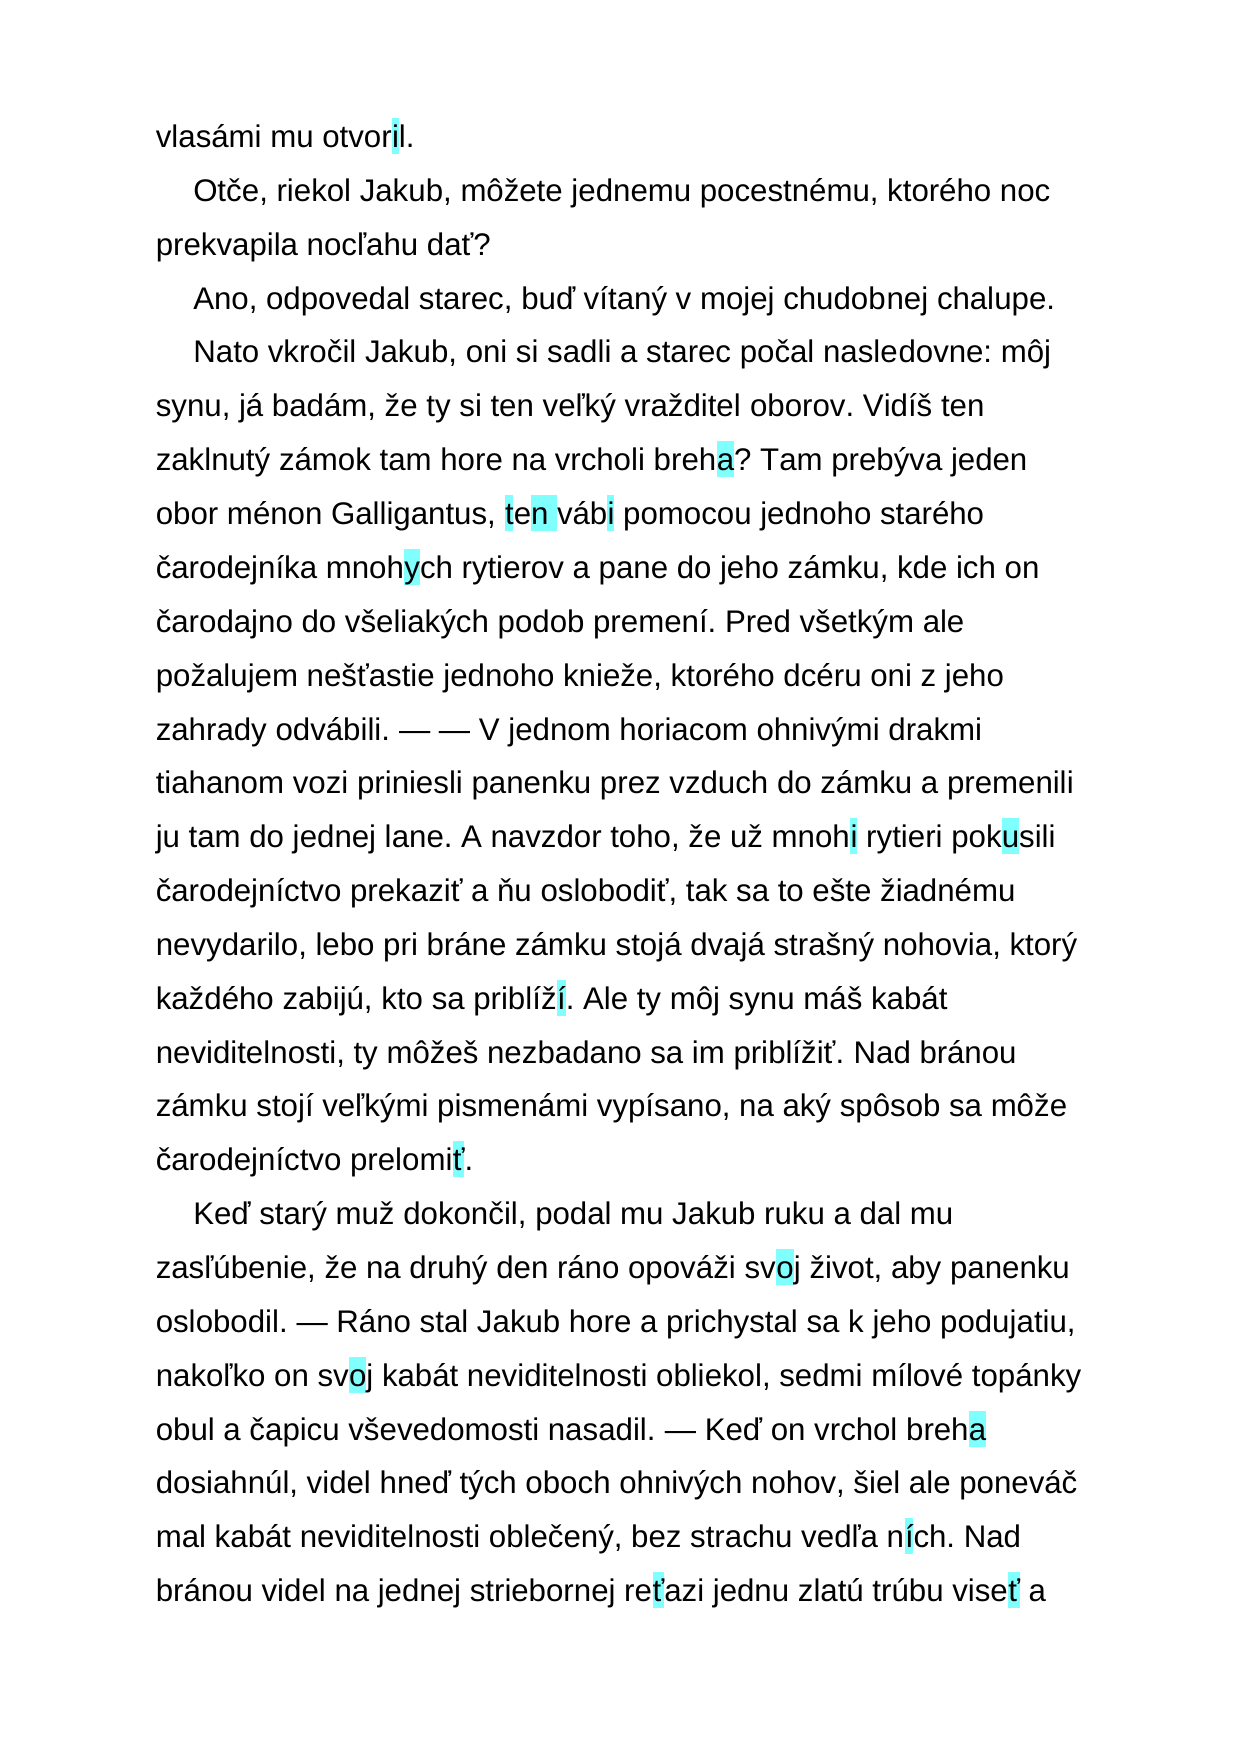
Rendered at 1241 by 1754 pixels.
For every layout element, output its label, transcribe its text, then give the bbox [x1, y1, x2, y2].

text Ano, odpovedal starec, buď vítaný v mojej chudob­nej chalupe. [156, 280, 1084, 316]
text Nato vkročil Jakub, oni si sadli a starec počal nasle­dovne: môj synu, já badám, že ty si ten veľký vražditel oborov. Vidíš ten zaklnutý zámok tam hore na vrcholi breha? Tam prebýva jeden obor ménon Galligantus, ten vábi pomocou jednoho starého čarodejníka mnohych ry­tierov a pane do jeho zámku, kde ich on čarodajno do všeliakých podob premení. Pred všetkým ale požalujem nešťastie jednoho knieže, ktorého dcéru oni z jeho zahrady odvábili. — — V jednom horiacom ohnivými drakmi tiahanom vozi priniesli panenku prez vzduch do zámku a premenili ju tam do jednej lane. A navzdor toho, že už mnohi rytieri pokusili čarodejníctvo prekaziť a ňu oslobodiť, tak sa to ešte žiadnému nevyda­rilo, lebo pri bráne zámku stojá dvajá strašný nohovia, ktorý každého zabijú, kto sa priblíží. Ale ty môj synu máš kabát neviditelnosti, ty môžeš nezbadano sa im priblížiť. Nad bránou zámku stojí veľkými pismenámi vypísano, na aký spôsob sa môže čarodejníctvo prelomiť. [156, 333, 1084, 1177]
text Keď starý muž dokončil, podal mu Jakub ruku a dal mu zasľúbenie, že na druhý den ráno opováži svoj život, aby panenku oslobodil. — Ráno stal Jakub hore a prichystal sa k jeho podujatiu, nakoľko on svoj kabát neviditelnosti obliekol, sedmi mílové topánky obul a čapicu vševedomosti nasadil. — Keď on vrchol breha dosiahnúl, videl hneď tých oboch ohnivých nohov, šiel ale poneváč mal kabát neviditelnosti oblečený, bez strachu vedľa ních. Nad bránou videl na jednej striebornej reťazi jednu zlatú trúbu viseť a [156, 1195, 1084, 1608]
text Otče, riekol Jakub, môžete jednemu pocestnému, ktorého noc prekvapila nocľahu dať? [156, 172, 1084, 262]
text vlasámi mu otvoril. [156, 118, 1084, 154]
